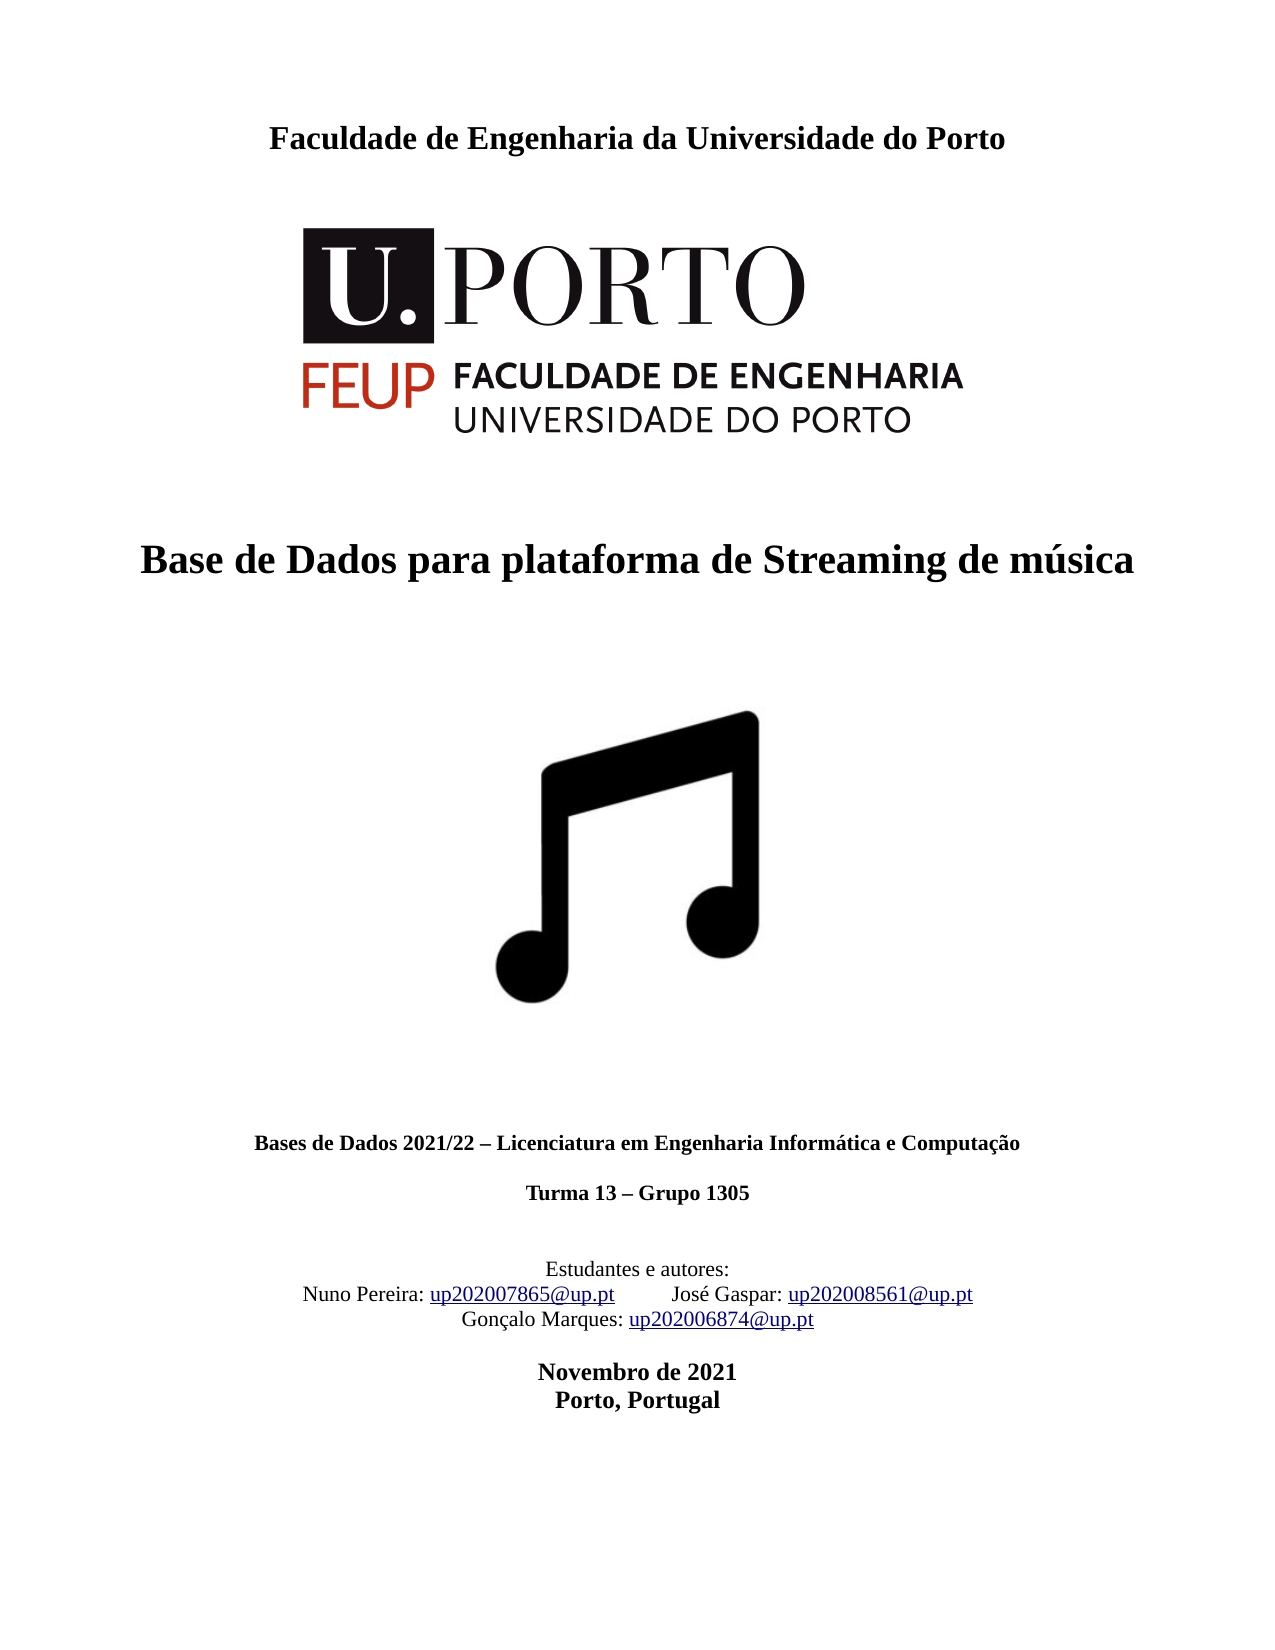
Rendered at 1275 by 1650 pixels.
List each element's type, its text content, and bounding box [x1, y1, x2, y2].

text Gonçalo Marques: up202006874@up.pt [118, 1306, 1157, 1332]
text Faculdade de Engenharia da Universidade do Porto [118, 118, 1157, 156]
text Base de Dados para plataforma de Streaming de música [118, 535, 1157, 583]
picture [300, 224, 967, 448]
text Novembro de 2021 [118, 1357, 1157, 1386]
text Turma 13 – Grupo 1305 [118, 1180, 1157, 1206]
text Bases de Dados 2021/22 – Licenciatura em Engenharia Informática e Computação [118, 1130, 1157, 1155]
text Porto, Portugal [118, 1386, 1157, 1414]
picture [289, 632, 966, 1082]
text Nuno Pereira: up202007865@up.pt José Gaspar: up202008561@up.pt [118, 1281, 1157, 1306]
text Estudantes e autores: [118, 1256, 1157, 1281]
